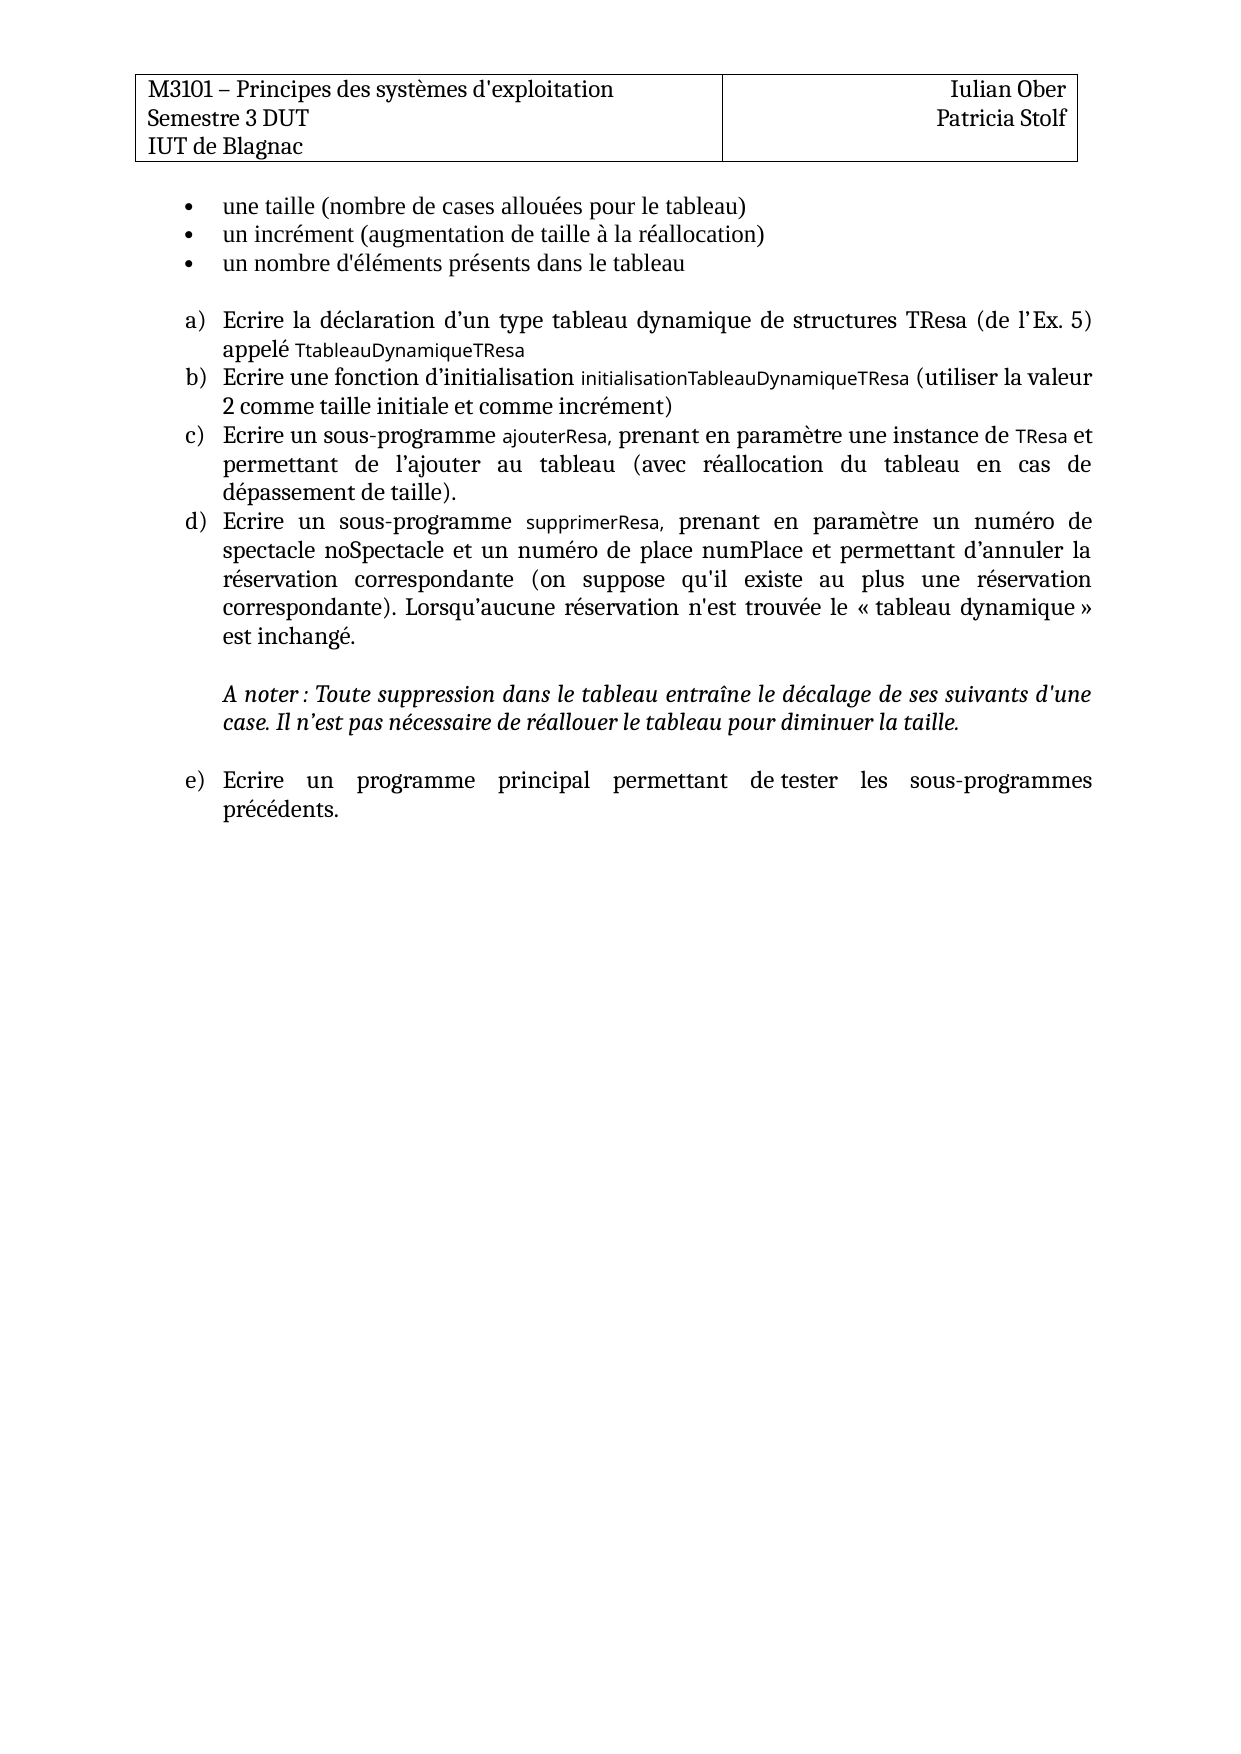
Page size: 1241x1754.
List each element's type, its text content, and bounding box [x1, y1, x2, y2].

list un nombre d'éléments présents dans le tableau [185, 248, 1093, 277]
list Ecrire un sous-programme ajouterResa, prenant en paramètre une instance de TResa et permettant de l’ajouter au tableau (avec réallocation du tableau en cas de dépassement de taille). [185, 421, 1093, 507]
list Ecrire une fonction d’initialisation initialisationTableauDynamiqueTResa (utiliser la valeur 2 comme taille initiale et comme incrément) [185, 363, 1093, 421]
list Ecrire la déclaration d’un type tableau dynamique de structures TResa (de l’Ex. 5.) appelé TtableauDynamiqueTResa [185, 306, 1093, 363]
list une taille (nombre de cases allouées pour le tableau) [185, 191, 1093, 219]
list Ecrire un programme principal permettant de tester les sous-programmes précédents. [185, 766, 1093, 823]
list un incrément (augmentation de taille à la réallocation) [185, 219, 1093, 248]
list A noter : Toute suppression dans le tableau entraîne le décalage de ses suivants d'une case. Il n’est pas nécessaire de réallouer le tableau pour diminuer la taille. [223, 679, 1093, 737]
list Ecrire un sous-programme supprimerResa, prenant en paramètre un numéro de spectacle noSpectacle et un numéro de place numPlace et permettant d’annuler la réservation correspondante (on suppose qu'il existe au plus une réservation correspondante). Lorsqu’aucune réservation n'est trouvée le « tableau dynamique » est inchangé. [185, 507, 1093, 651]
